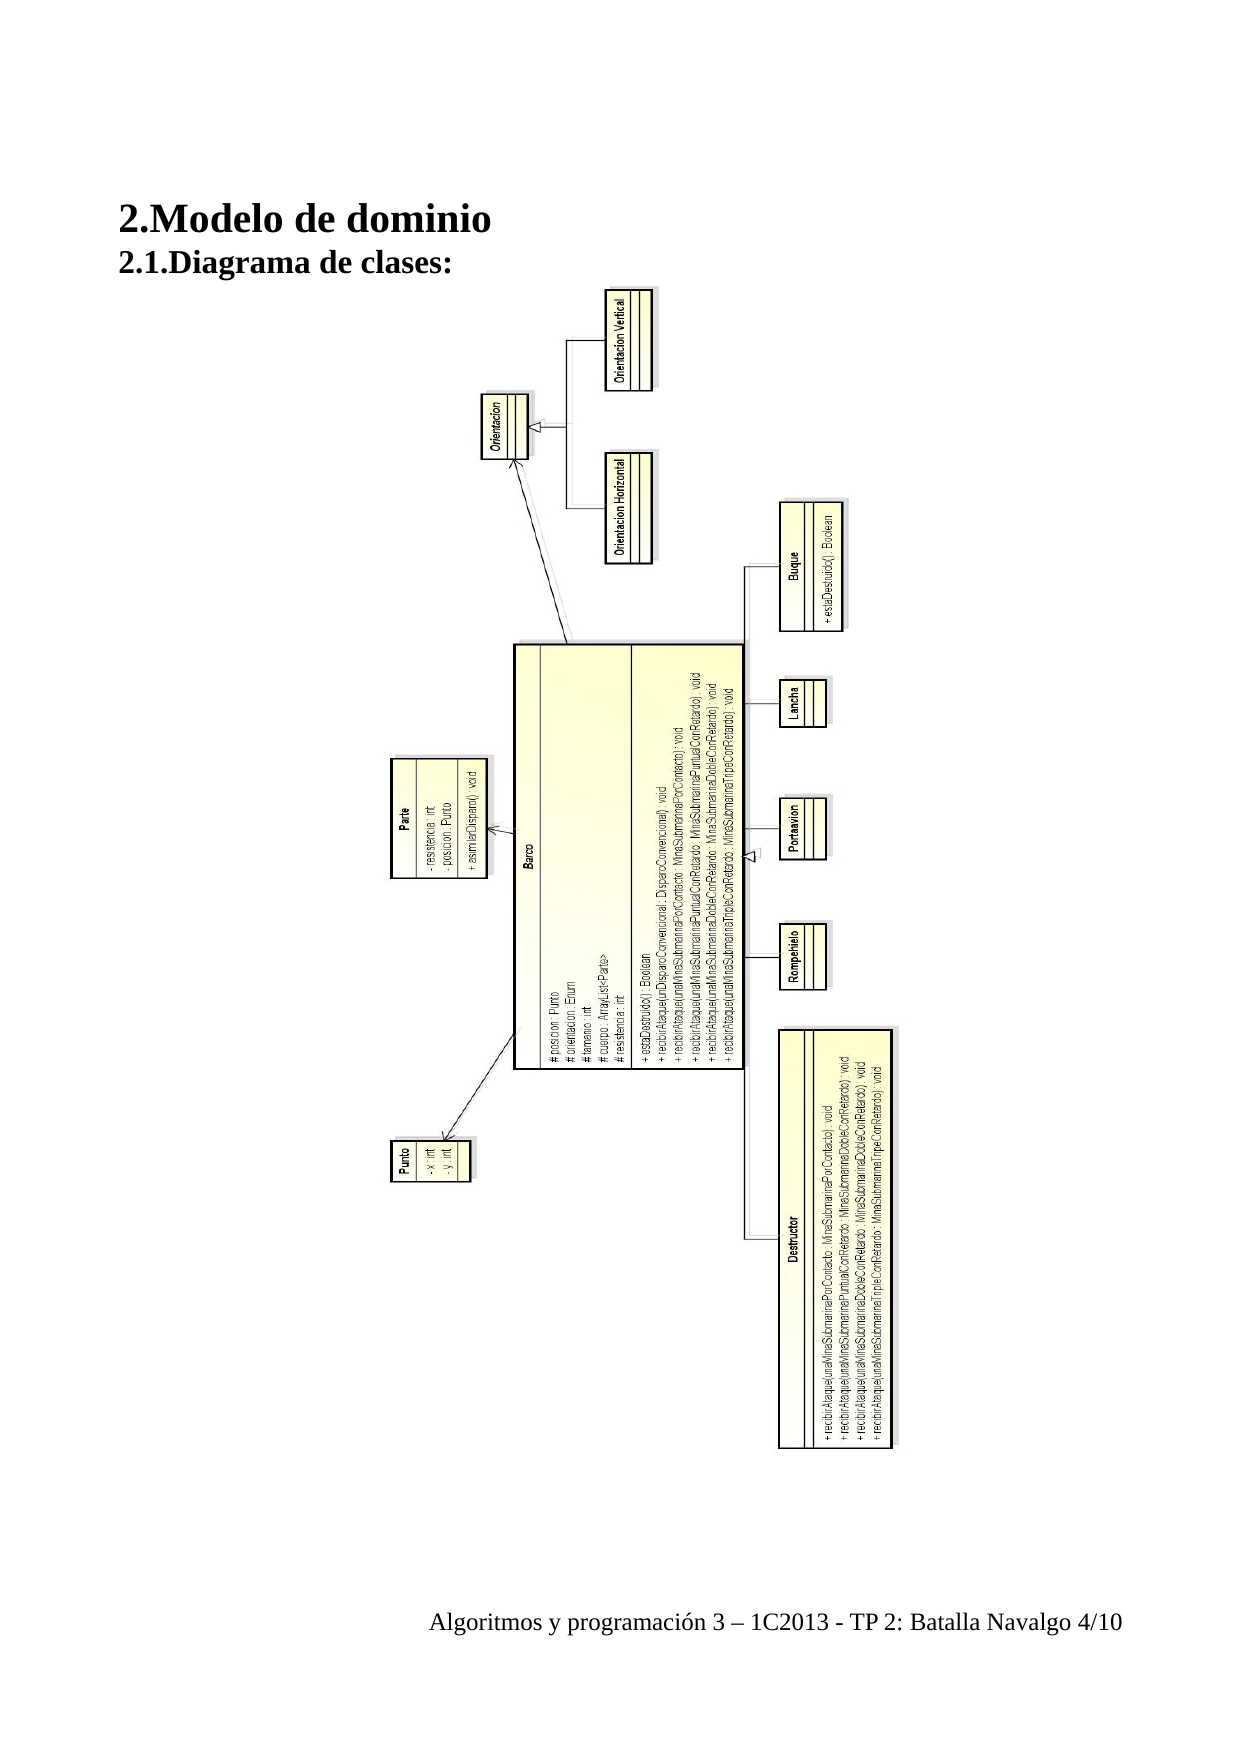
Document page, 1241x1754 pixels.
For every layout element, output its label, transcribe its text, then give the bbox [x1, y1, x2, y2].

picture [362, 281, 913, 1480]
text 2.Modelo de dominio 2.1.Diagrama de clases: [118, 194, 1122, 280]
